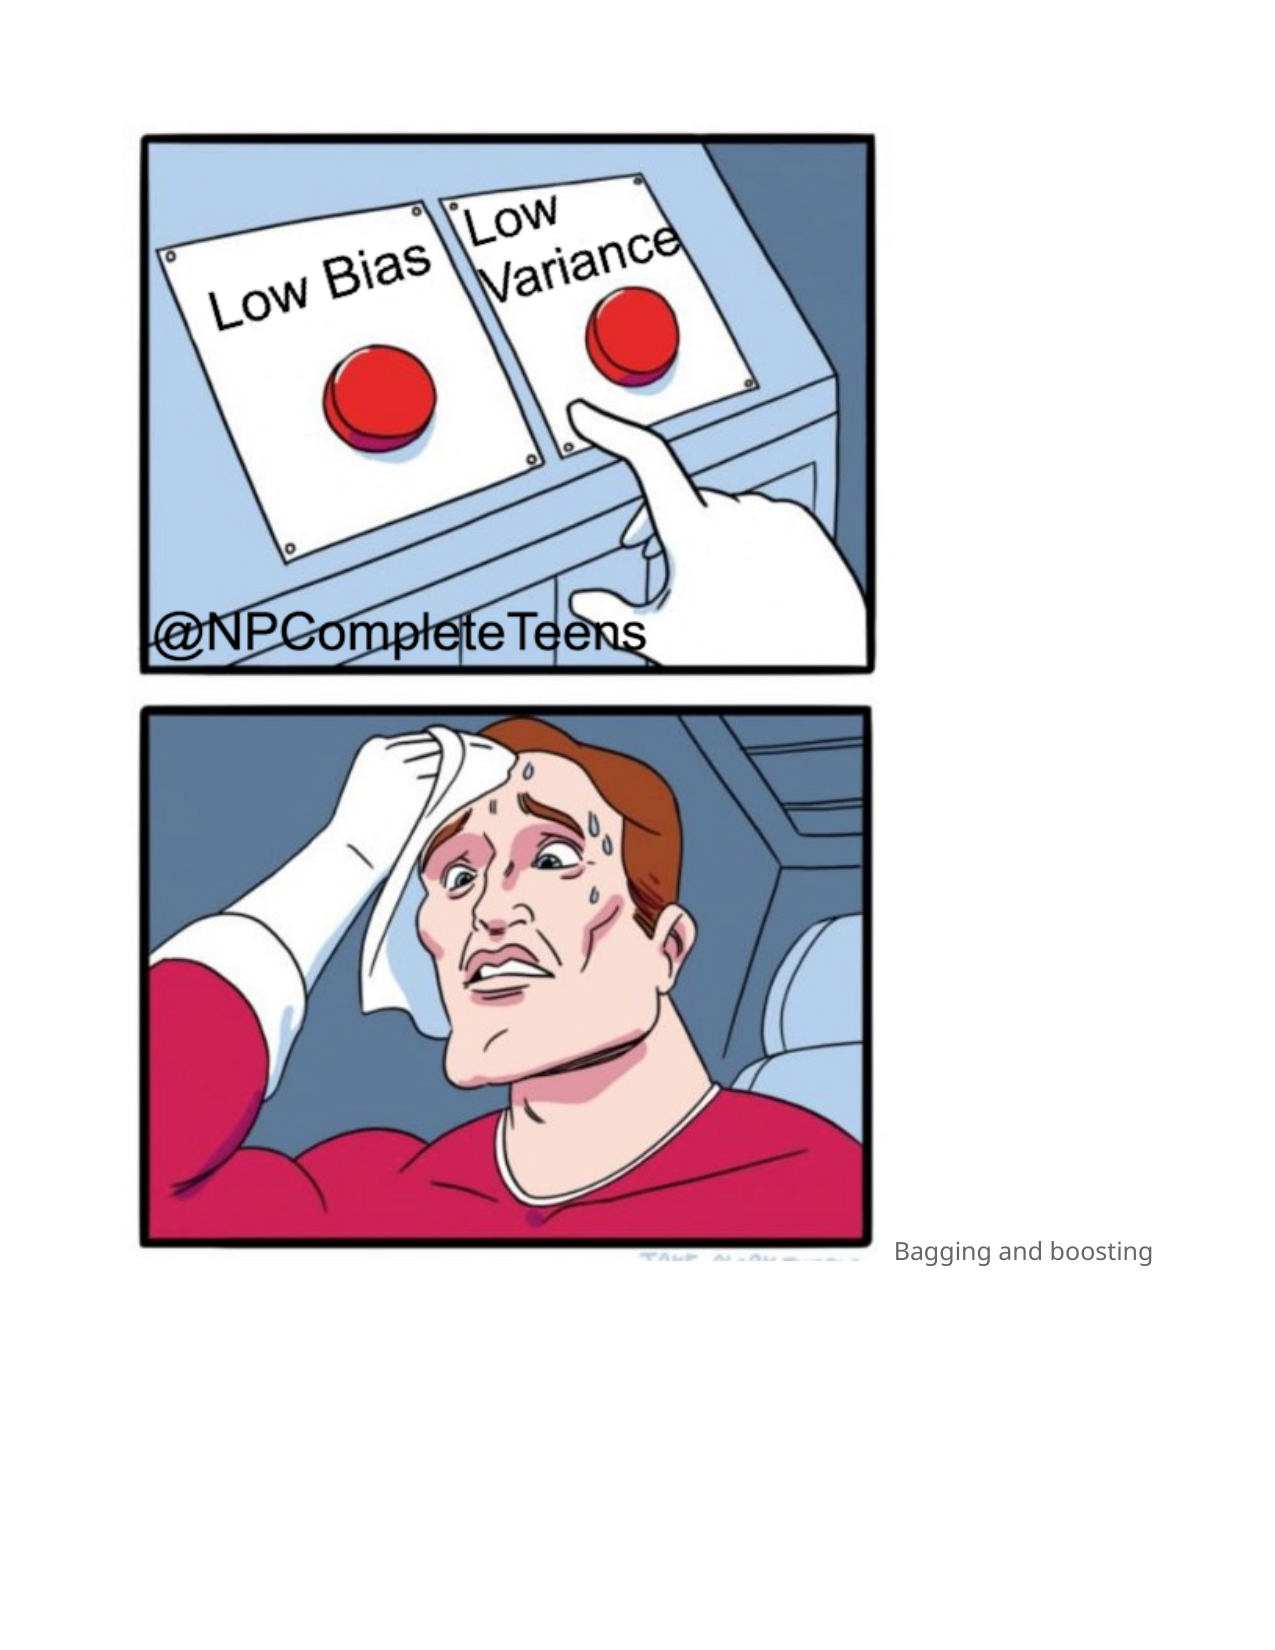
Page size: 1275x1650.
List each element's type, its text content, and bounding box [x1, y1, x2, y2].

text Bagging and boosting [118, 118, 1157, 1268]
picture [121, 118, 894, 1261]
